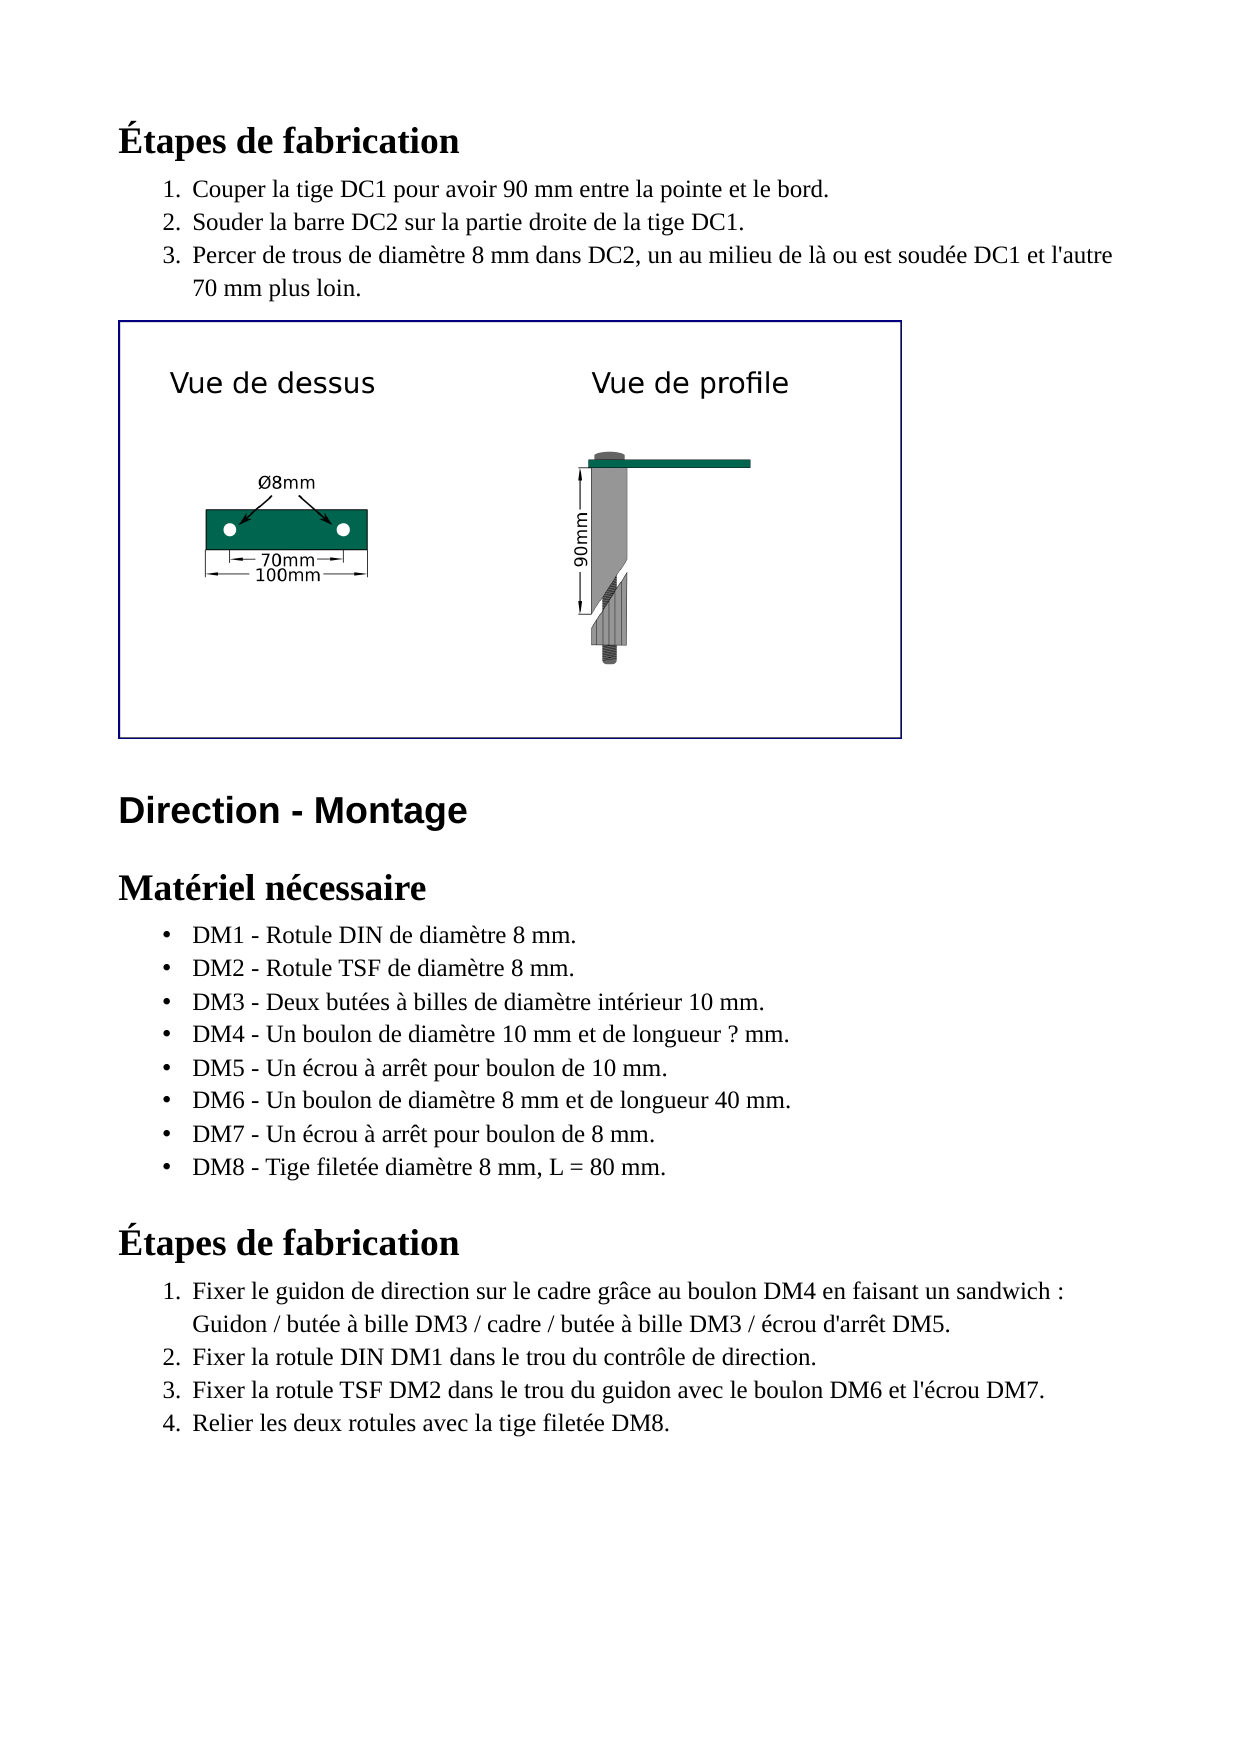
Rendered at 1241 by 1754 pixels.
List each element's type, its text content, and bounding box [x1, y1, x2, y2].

subtitle Étapes de fabrication [118, 1220, 1122, 1263]
subtitle Direction - Montage [118, 788, 1122, 832]
list DM6 - Un boulon de diamètre 8 mm et de longueur 40 mm. [162, 1086, 1122, 1114]
list DM5 - Un écrou à arrêt pour boulon de 10 mm. [162, 1053, 1122, 1081]
list DM7 - Un écrou à arrêt pour boulon de 8 mm. [162, 1119, 1122, 1147]
list Percer de trous de diamètre 8 mm dans DC2, un au milieu de là ou est soudée DC1 et l'autre 70 mm plus loin. [162, 240, 1122, 302]
list DM3 - Deux butées à billes de diamètre intérieur 10 mm. [162, 987, 1122, 1015]
list DM1 - Rotule DIN de diamètre 8 mm. [162, 921, 1122, 949]
subtitle Matériel nécessaire [118, 865, 1122, 908]
list Fixer le guidon de direction sur le cadre grâce au boulon DM4 en faisant un sandwich : Guidon / butée à bille DM3 / cadre / butée à bille DM3 / écrou d'arrêt DM5. [162, 1276, 1122, 1337]
list DM2 - Rotule TSF de diamètre 8 mm. [162, 953, 1122, 982]
list Couper la tige DC1 pour avoir 90 mm entre la pointe et le bord. [162, 174, 1122, 202]
list Fixer la rotule DIN DM1 dans le trou du contrôle de direction. [162, 1342, 1122, 1371]
subtitle Étapes de fabrication [118, 118, 1122, 161]
picture [120, 322, 901, 738]
list Relier les deux rotules avec la tige filetée DM8. [162, 1408, 1122, 1437]
list Fixer la rotule TSF DM2 dans le trou du guidon avec le boulon DM6 et l'écrou DM7. [162, 1375, 1122, 1403]
list Souder la barre DC2 sur la partie droite de la tige DC1. [162, 207, 1122, 236]
list DM4 - Un boulon de diamètre 10 mm et de longueur ? mm. [162, 1019, 1122, 1048]
list DM8 - Tige filetée diamètre 8 mm, L = 80 mm. [162, 1152, 1122, 1180]
